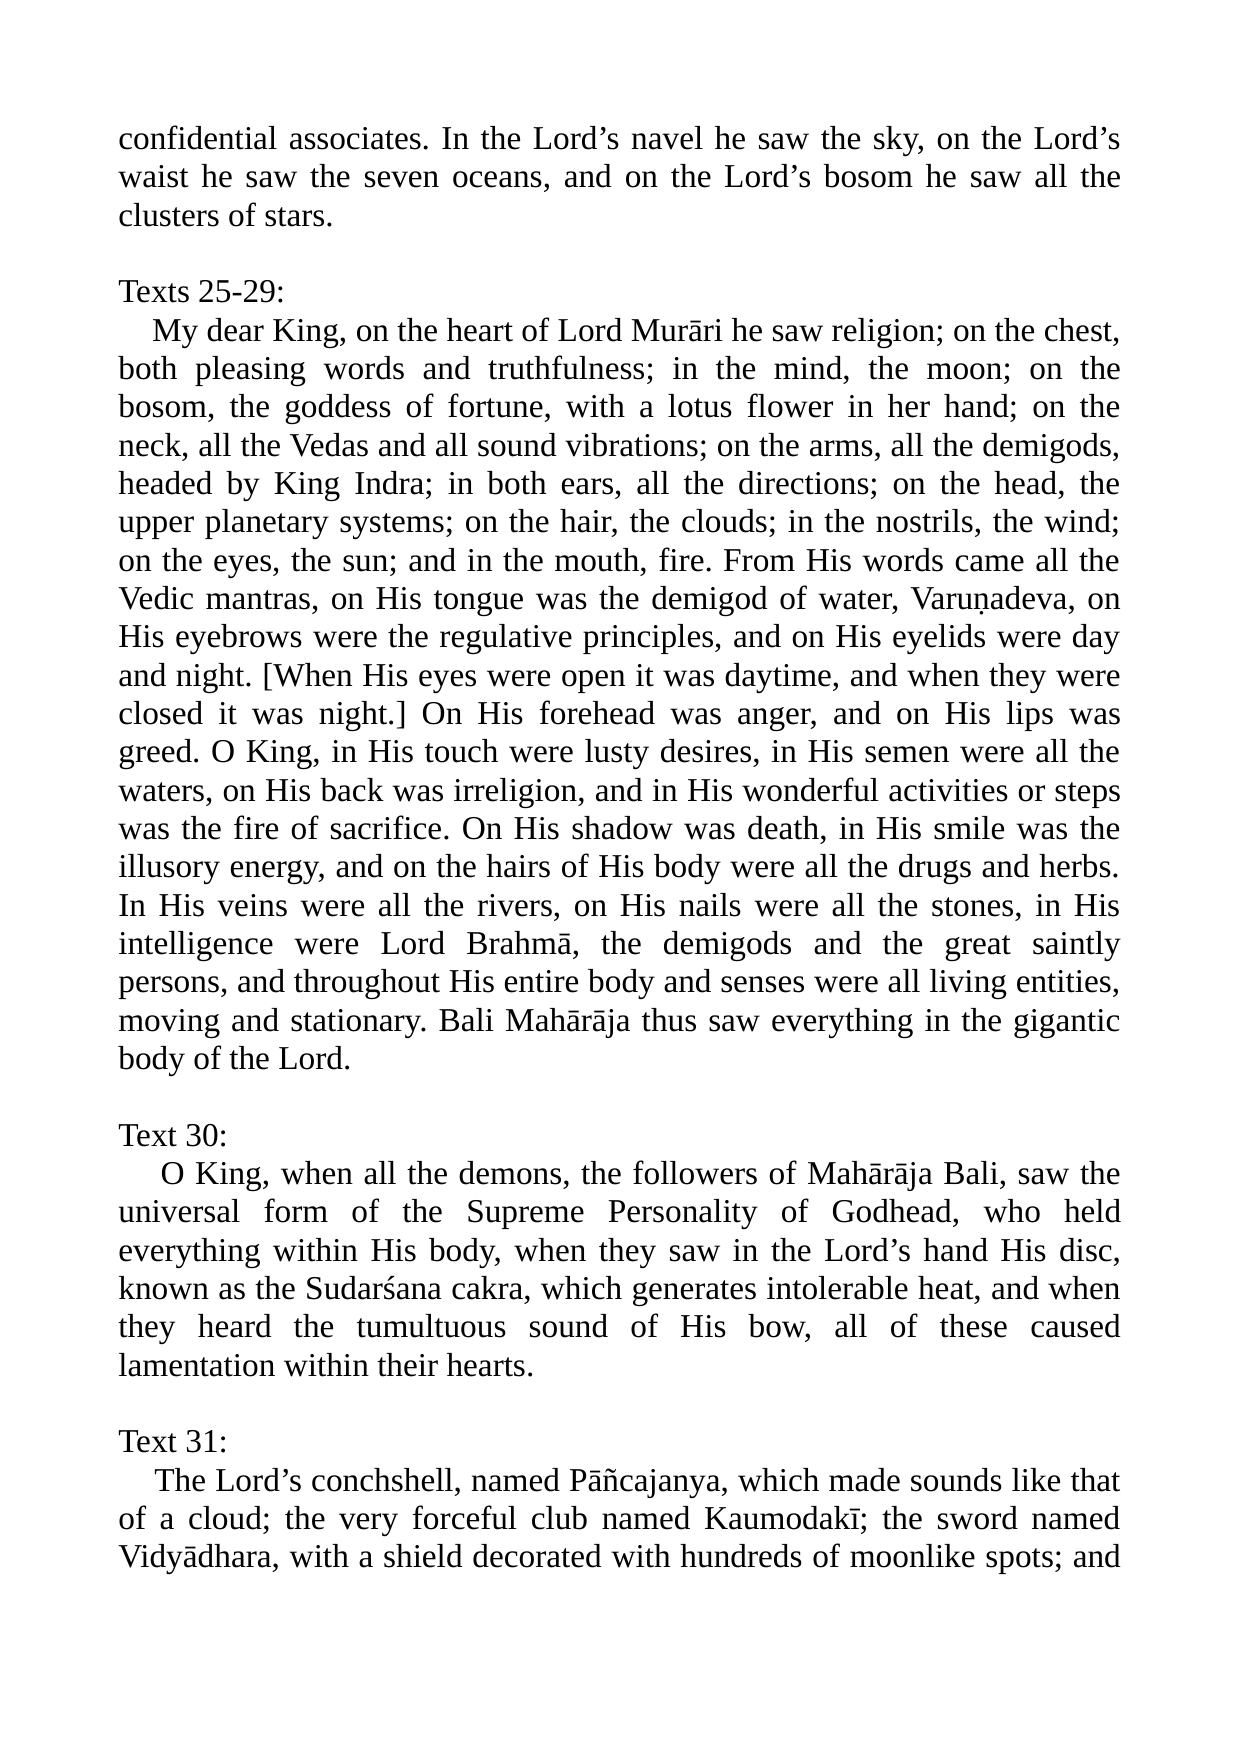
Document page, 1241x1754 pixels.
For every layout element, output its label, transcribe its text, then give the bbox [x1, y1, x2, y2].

text Text 30: [118, 1115, 1122, 1153]
text confidential associates. In the Lord’s navel he saw the sky, on the Lord’s waist he saw the seven oceans, and on the Lord’s bosom he saw all the clusters of stars. [118, 118, 1122, 233]
text The Lord’s conchshell, named Pāñcajanya, which made sounds like that of a cloud; the very forceful club named Kaumodakī; the sword named Vidyādhara, with a shield decorated with hundreds of moonlike spots; and [118, 1460, 1122, 1575]
text Text 31: [118, 1421, 1122, 1460]
text O King, when all the demons, the followers of Mahārāja Bali, saw the universal form of the Supreme Personality of Godhead, who held everything within His body, when they saw in the Lord’s hand His disc, known as the Sudarśana cakra, which generates intolerable heat, and when they heard the tumultuous sound of His bow, all of these caused lamentation within their hearts. [118, 1153, 1122, 1383]
text Texts 25-29: [118, 271, 1122, 310]
text My dear King, on the heart of Lord Murāri he saw religion; on the chest, both pleasing words and truthfulness; in the mind, the moon; on the bosom, the goddess of fortune, with a lotus flower in her hand; on the neck, all the Vedas and all sound vibrations; on the arms, all the demigods, headed by King Indra; in both ears, all the directions; on the head, the upper planetary systems; on the hair, the clouds; in the nostrils, the wind; on the eyes, the sun; and in the mouth, fire. From His words came all the Vedic mantras, on His tongue was the demigod of water, Varuṇadeva, on His eyebrows were the regulative principles, and on His eyelids were day and night. [When His eyes were open it was daytime, and when they were closed it was night.] On His forehead was anger, and on His lips was greed. O King, in His touch were lusty desires, in His semen were all the waters, on His back was irreligion, and in His wonderful activities or steps was the fire of sacrifice. On His shadow was death, in His smile was the illusory energy, and on the hairs of His body were all the drugs and herbs. In His veins were all the rivers, on His nails were all the stones, in His intelligence were Lord Brahmā, the demigods and the great saintly persons, and throughout His entire body and senses were all living entities, moving and stationary. Bali Mahārāja thus saw everything in the gigantic body of the Lord. [118, 310, 1122, 1076]
